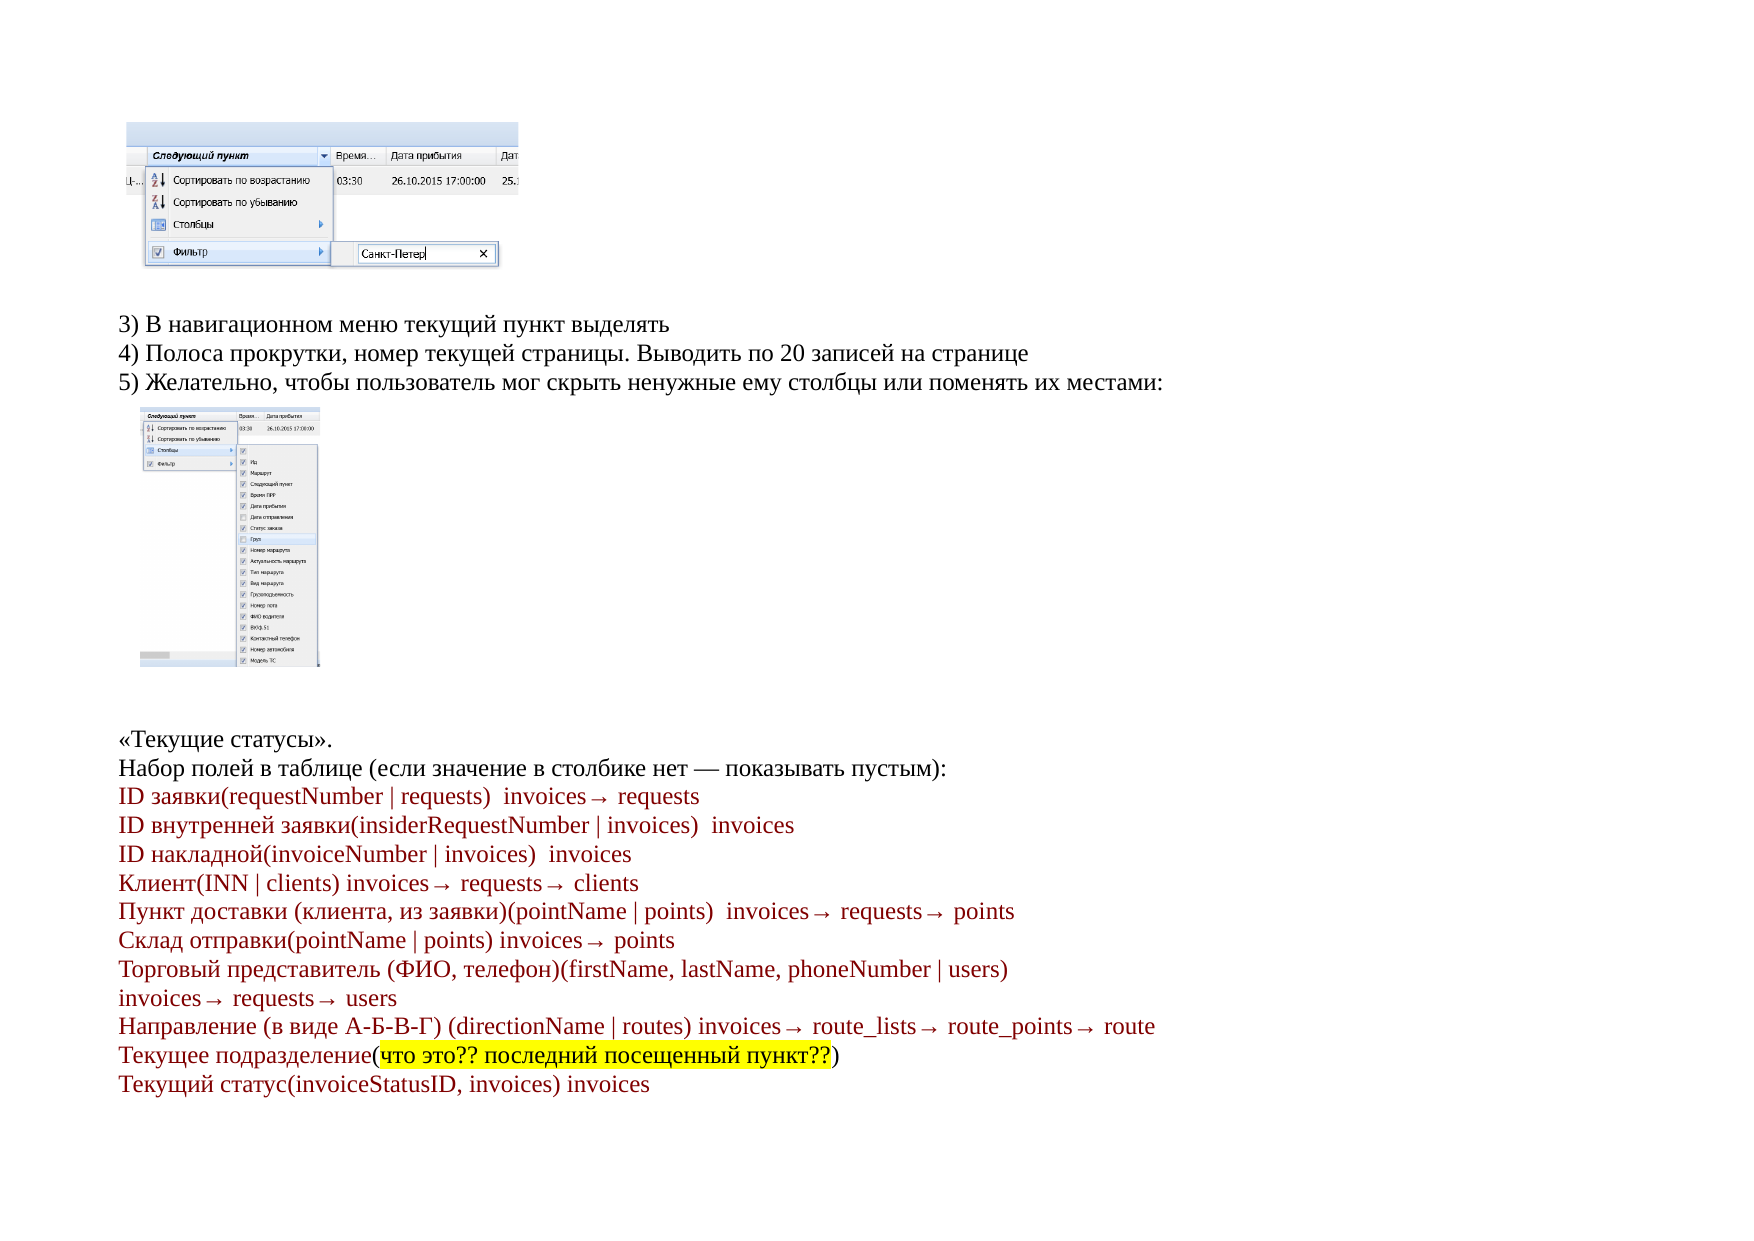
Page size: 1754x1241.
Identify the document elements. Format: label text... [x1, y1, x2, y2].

text Пункт доставки (клиента, из заявки)(pointName | points) invoices→ requests→ points [118, 896, 1636, 925]
text Текущее подразделение(что это?? последний посещенный пункт??) [118, 1040, 1636, 1069]
text Текущий статус(invoiceStatusID, invoices) invoices [118, 1069, 1636, 1098]
text Направление (в виде А-Б-В-Г) (directionName | routes) invoices→ route_lists→ route_points→ route [118, 1011, 1636, 1040]
text 4) Полоса прокрутки, номер текущей страницы. Выводить по 20 записей на странице [118, 338, 1636, 367]
text invoices→ requests→ users [118, 983, 1636, 1011]
text Клиент(INN | clients) invoices→ requests→ clients [118, 868, 1636, 896]
text «Текущие статусы». [118, 724, 1636, 753]
text 3) В навигационном меню текущий пункт выделять [118, 309, 1636, 338]
text ID заявки(requestNumber | requests) invoices→ requests [118, 781, 1636, 810]
picture [126, 122, 519, 281]
text Склад отправки(pointName | points) invoices→ points [118, 925, 1636, 954]
text Набор полей в таблице (если значение в столбике нет — показывать пустым): [118, 753, 1636, 781]
text ID внутренней заявки(insiderRequestNumber | invoices) invoices [118, 810, 1636, 839]
picture [140, 407, 321, 667]
text Торговый представитель (ФИО, телефон)(firstName, lastName, phoneNumber | users) [118, 954, 1636, 983]
text 5) Желательно, чтобы пользователь мог скрыть ненужные ему столбцы или поменять их местами: [118, 367, 1636, 395]
text ID накладной(invoiceNumber | invoices) invoices [118, 839, 1636, 868]
